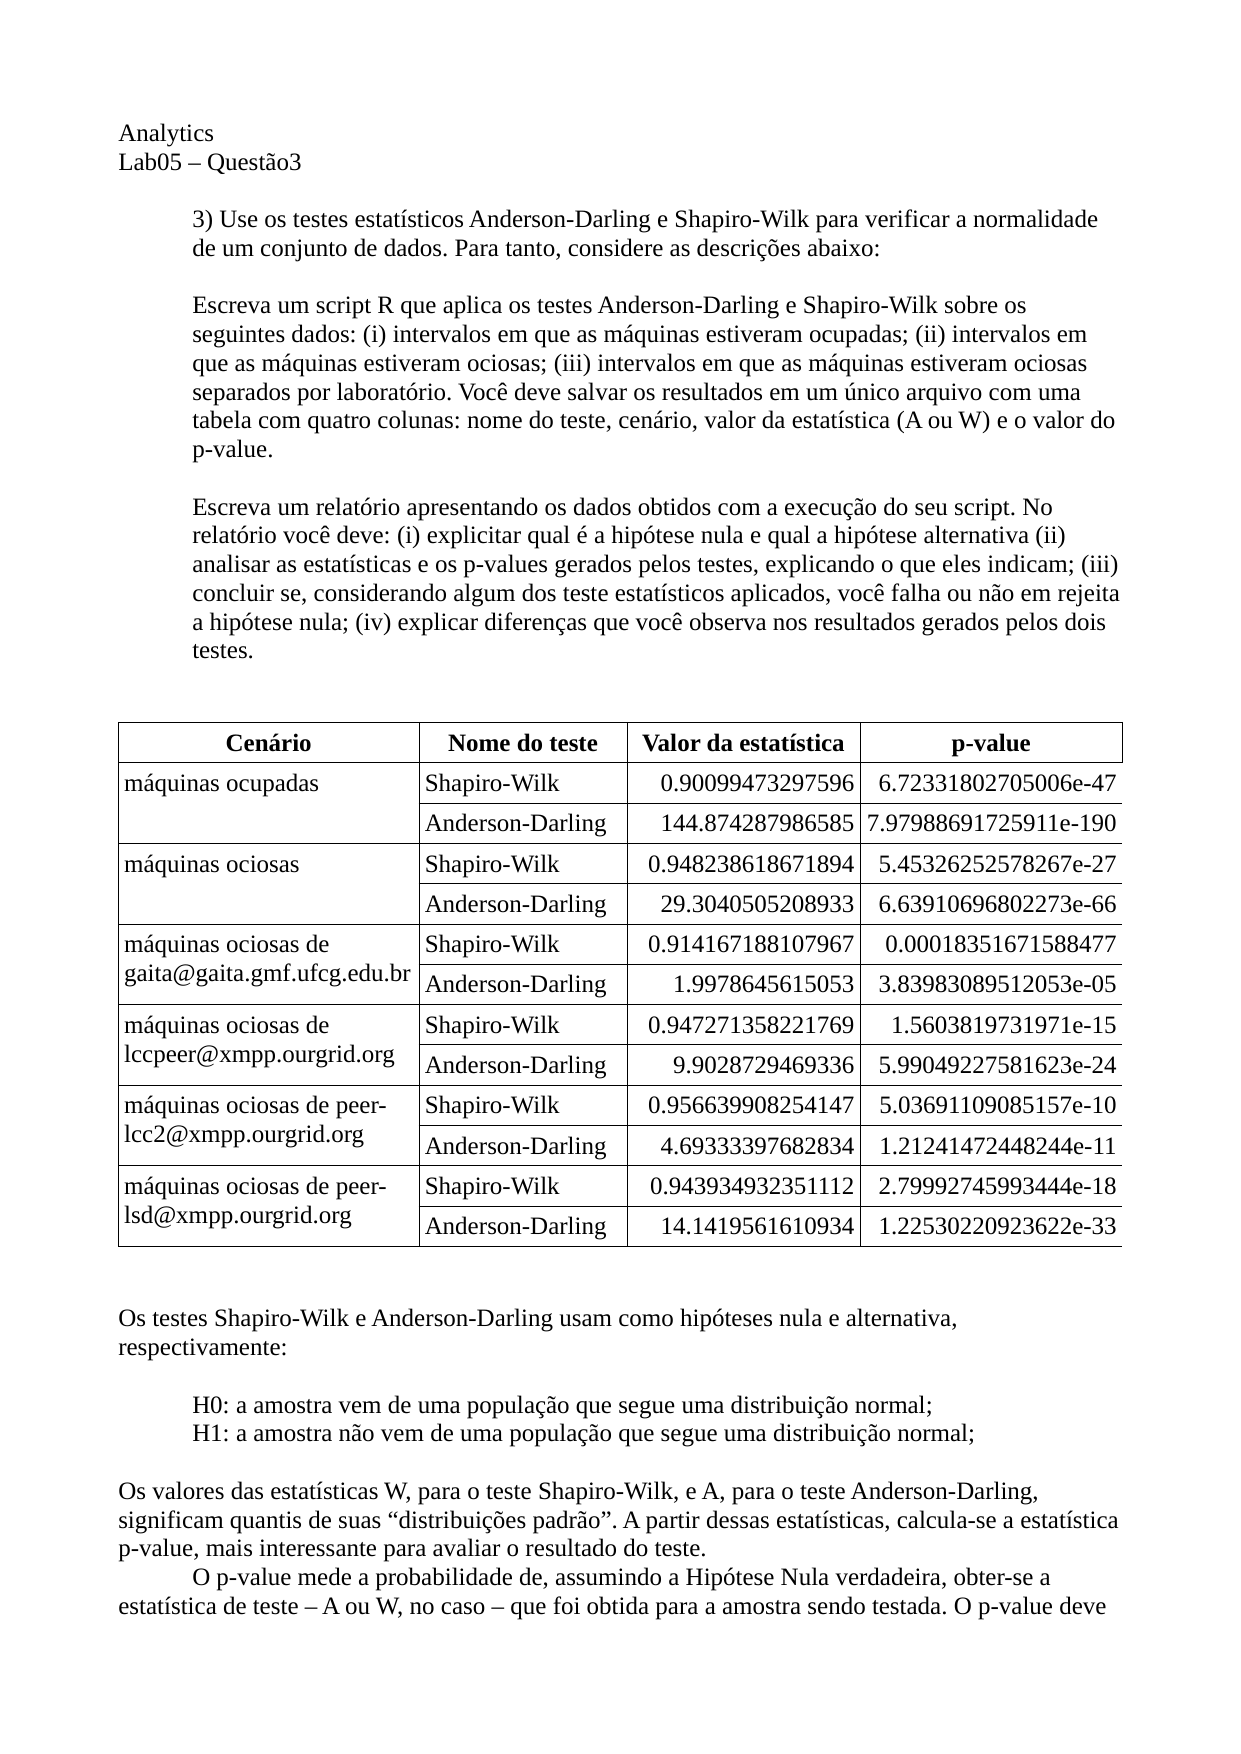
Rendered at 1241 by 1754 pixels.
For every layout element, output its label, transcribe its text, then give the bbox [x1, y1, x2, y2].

text Escreva um relatório apresentando os dados obtidos com a execução do seu script. No relatório você deve: (i) explicitar qual é a hipótese nula e qual a hipótese alternativa (ii) analisar as estatísticas e os p-values gerados pelos testes, explicando o que eles indicam; (iii) concluir se, considerando algum dos teste estatísticos aplicados, você falha ou não em rejeita a hipótese nula; (iv) explicar diferenças que você observa nos resultados gerados pelos dois testes. [192, 492, 1122, 664]
table_cell Shapiro-Wilk [420, 763, 627, 802]
table_cell 1.21241472448244e-11 [861, 1126, 1122, 1165]
table_cell Anderson-Darling [420, 1126, 627, 1165]
table_cell 29.3040505208933 [628, 884, 860, 923]
table_cell 0.947271358221769 [628, 1005, 860, 1044]
table_cell 3.83983089512053e-05 [861, 965, 1122, 1004]
table_cell 6.72331802705006e-47 [861, 763, 1122, 802]
text H1: a amostra não vem de uma população que segue uma distribuição normal; [192, 1418, 1122, 1447]
text Lab05 – Questão3 [118, 147, 1122, 176]
table_cell 1.9978645615053 [628, 965, 860, 1004]
table_cell máquinas ociosas de peer-lsd@xmpp.ourgrid.org [119, 1166, 419, 1246]
text Os testes Shapiro-Wilk e Anderson-Darling usam como hipóteses nula e alternativa, respectivamente: [118, 1303, 1122, 1361]
table_cell Anderson-Darling [420, 1045, 627, 1085]
table_cell 4.69333397682834 [628, 1126, 860, 1165]
table_header Nome do teste [420, 723, 627, 762]
table_cell 144.874287986585 [628, 804, 860, 843]
table_cell 0.956639908254147 [628, 1086, 860, 1125]
table_cell Shapiro-Wilk [420, 844, 627, 883]
text Escreva um script R que aplica os testes Anderson-Darling e Shapiro-Wilk sobre os seguintes dados: (i) intervalos em que as máquinas estiveram ocupadas; (ii) intervalos em que as máquinas estiveram ociosas; (iii) intervalos em que as máquinas estiveram ociosas separados por laboratório. Você deve salvar os resultados em um único arquivo com uma tabela com quatro colunas: nome do teste, cenário, valor da estatística (A ou W) e o valor do p-value. [192, 291, 1122, 463]
table_cell máquinas ociosas de peer-lcc2@xmpp.ourgrid.org [119, 1086, 419, 1165]
table_cell 6.63910696802273e-66 [861, 884, 1122, 923]
table_cell Anderson-Darling [420, 1207, 627, 1246]
table_cell 14.1419561610934 [628, 1207, 860, 1246]
table_cell 5.45326252578267e-27 [861, 844, 1122, 883]
table_cell 2.79992745993444e-18 [861, 1166, 1122, 1206]
table_cell Anderson-Darling [420, 965, 627, 1004]
table_cell 5.03691109085157e-10 [861, 1086, 1122, 1125]
table_cell Shapiro-Wilk [420, 925, 627, 964]
table_cell 0.00018351671588477 [861, 925, 1122, 964]
table_header p-value [861, 723, 1122, 762]
text O p-value mede a probabilidade de, assumindo a Hipótese Nula verdadeira, obter-se a estatística de teste – A ou W, no caso – que foi obtida para a amostra sendo testada. O p-value deve [118, 1562, 1122, 1620]
text Analytics [118, 118, 1122, 147]
table_cell 7.97988691725911e-190 [861, 804, 1122, 843]
table_cell Anderson-Darling [420, 884, 627, 923]
table_cell Anderson-Darling [420, 804, 627, 843]
table_cell Shapiro-Wilk [420, 1005, 627, 1044]
table_cell Shapiro-Wilk [420, 1166, 627, 1206]
table_cell máquinas ociosas de gaita@gaita.gmf.ufcg.edu.br [119, 925, 419, 1004]
table_cell 0.948238618671894 [628, 844, 860, 883]
text Os valores das estatísticas W, para o teste Shapiro-Wilk, e A, para o teste Anderson-Darling, significam quantis de suas “distribuições padrão”. A partir dessas estatísticas, calcula-se a estatística p-value, mais interessante para avaliar o resultado do teste. [118, 1476, 1122, 1562]
table_cell 5.99049227581623e-24 [861, 1045, 1122, 1085]
table_cell 9.9028729469336 [628, 1045, 860, 1085]
table_header Cenário [119, 723, 419, 762]
table_cell 1.22530220923622e-33 [861, 1207, 1122, 1246]
text 3) Use os testes estatísticos Anderson-Darling e Shapiro-Wilk para verificar a normalidade de um conjunto de dados. Para tanto, considere as descrições abaixo: [192, 204, 1122, 262]
table_cell Shapiro-Wilk [420, 1086, 627, 1125]
table_cell 0.943934932351112 [628, 1166, 860, 1206]
table_header Valor da estatística [628, 723, 860, 762]
table_cell 0.90099473297596 [628, 763, 860, 802]
text H0: a amostra vem de uma população que segue uma distribuição normal; [192, 1390, 1122, 1418]
table_cell máquinas ocupadas [119, 763, 419, 843]
table_cell máquinas ociosas de lccpeer@xmpp.ourgrid.org [119, 1005, 419, 1085]
table_cell 0.914167188107967 [628, 925, 860, 964]
table_cell máquinas ociosas [119, 844, 419, 923]
table_cell 1.5603819731971e-15 [861, 1005, 1122, 1044]
